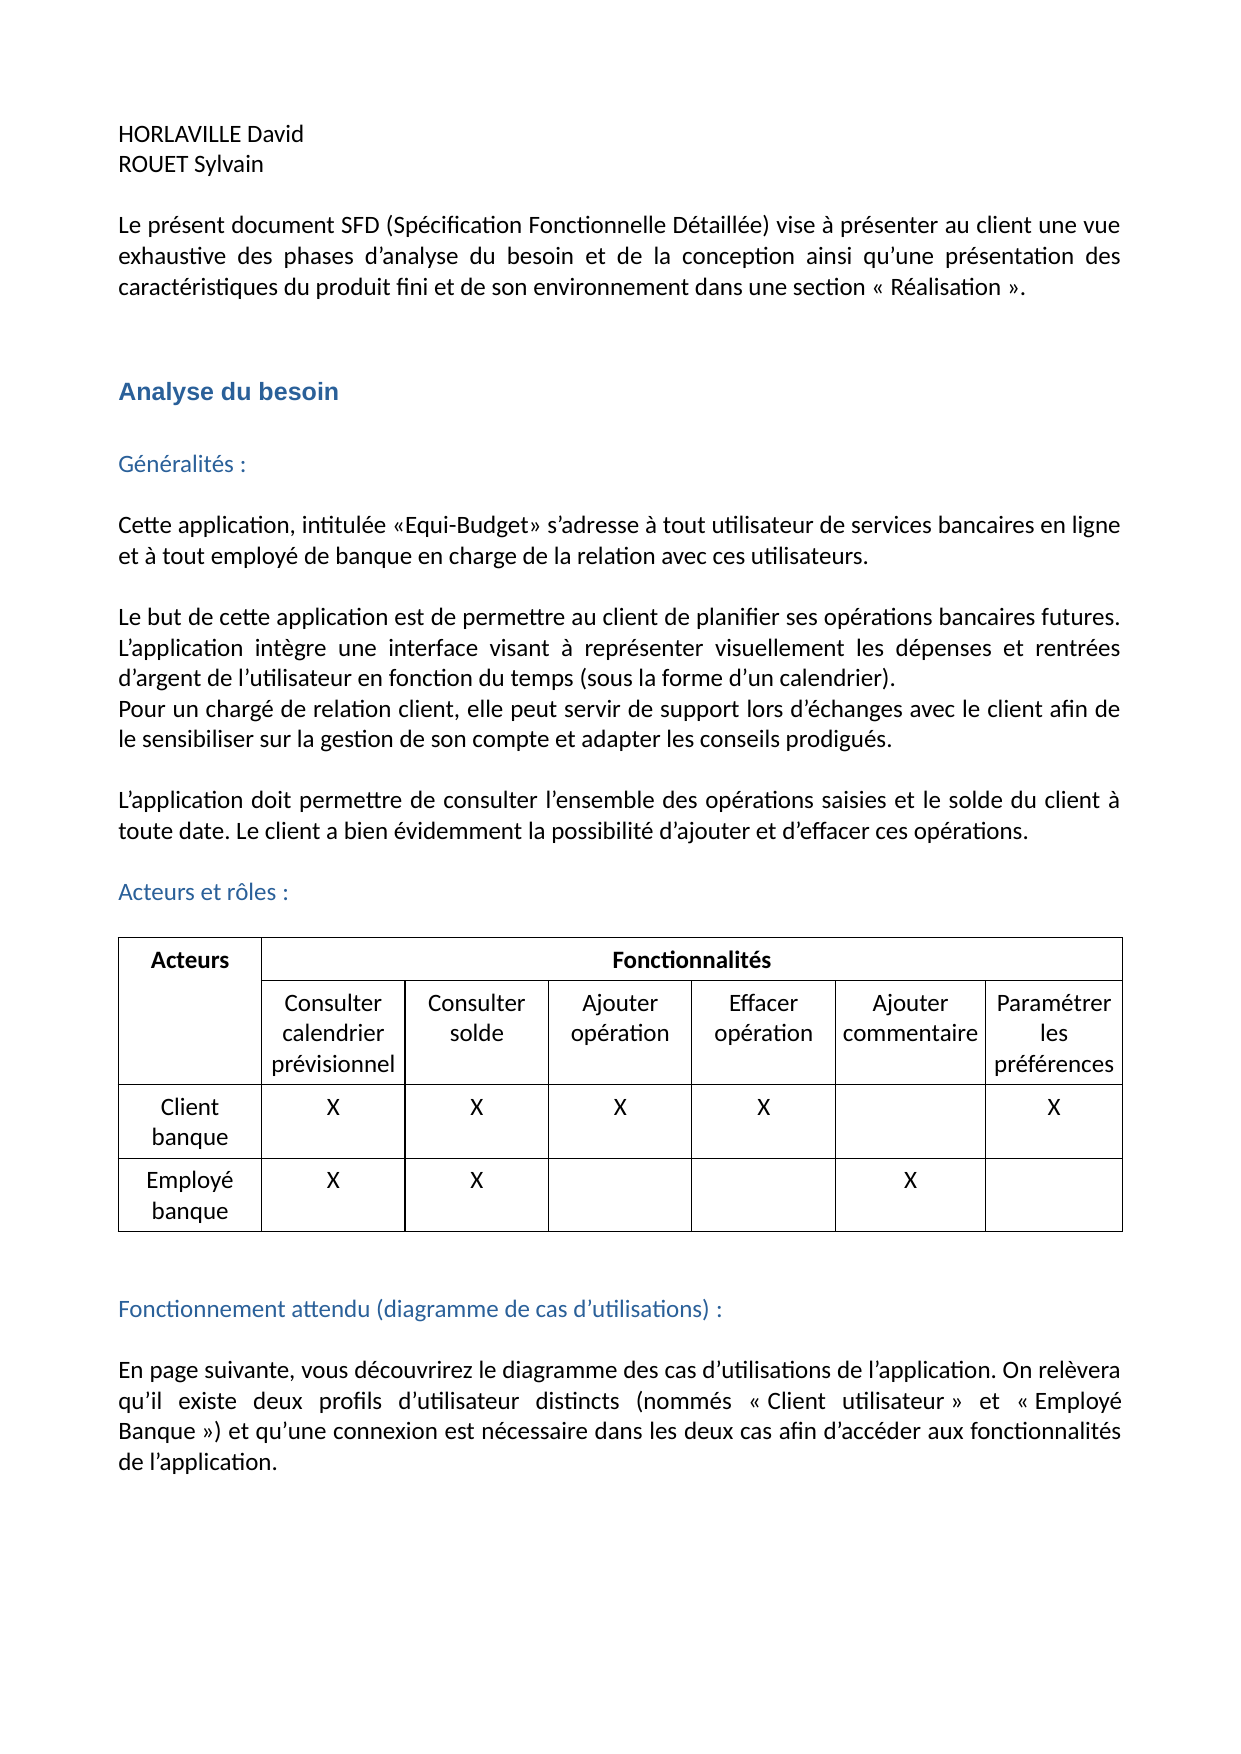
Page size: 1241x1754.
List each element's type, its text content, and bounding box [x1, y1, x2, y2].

table_header Fonctionnalités [262, 938, 1122, 980]
text Fonctionnement attendu (diagramme de cas d’utilisations) : [118, 1293, 1122, 1324]
table_cell X [836, 1159, 985, 1231]
text Le présent document SFD (Spécification Fonctionnelle Détaillée) vise à présenter au client une vue exhaustive des phases d’analyse du besoin et de la conception ainsi qu’une présentation des caractéristiques du produit fini et de son environnement dans une section « Réalisation ». [118, 210, 1122, 301]
table_cell X [406, 1085, 548, 1158]
table_cell Effacer opération [692, 981, 835, 1084]
table_cell X [406, 1159, 548, 1231]
subtitle Analyse du besoin [118, 377, 1122, 406]
text HORLAVILLE David [118, 118, 1122, 149]
table_cell Client banque [119, 1085, 261, 1158]
table_cell Ajouter opération [549, 981, 691, 1084]
table_cell [549, 1159, 691, 1231]
table_cell Consulter calendrier prévisionnel [262, 981, 404, 1084]
text Le but de cette application est de permettre au client de planifier ses opérations bancaires futures. L’application intègre une interface visant à représenter visuellement les dépenses et rentrées d’argent de l’utilisateur en fonction du temps (sous la forme d’un calendrier). [118, 601, 1122, 693]
text Cette application, intitulée «Equi-Budget» s’adresse à tout utilisateur de services bancaires en ligne et à tout employé de banque en charge de la relation avec ces utilisateurs. [118, 510, 1122, 571]
table_cell X [262, 1159, 404, 1231]
table_cell X [549, 1085, 691, 1158]
table_cell X [986, 1085, 1122, 1158]
table_cell [986, 1159, 1122, 1231]
table_cell Paramétrer les préférences [986, 981, 1122, 1084]
text En page suivante, vous découvrirez le diagramme des cas d’utilisations de l’application. On relèvera qu’il existe deux profils d’utilisateur distincts (nommés « Client utilisateur » et « Employé Banque ») et qu’une connexion est nécessaire dans les deux cas afin d’accéder aux fonctionnalités de l’application. [118, 1354, 1122, 1476]
text Pour un chargé de relation client, elle peut servir de support lors d’échanges avec le client afin de le sensibiliser sur la gestion de son compte et adapter les conseils prodigués. [118, 693, 1122, 754]
text Acteurs et rôles : [118, 876, 1122, 906]
text L’application doit permettre de consulter l’ensemble des opérations saisies et le solde du client à toute date. Le client a bien évidemment la possibilité d’ajouter et d’effacer ces opérations. [118, 784, 1122, 845]
table_cell Ajouter commentaire [836, 981, 985, 1084]
table_cell Consulter solde [406, 981, 548, 1084]
table_cell [692, 1159, 835, 1231]
text Généralités : [118, 449, 1122, 479]
text ROUET Sylvain [118, 149, 1122, 179]
table_header Acteurs [119, 938, 261, 1084]
table_cell [836, 1085, 985, 1158]
table_cell X [692, 1085, 835, 1158]
table_cell Employé banque [119, 1159, 261, 1231]
table_cell X [262, 1085, 404, 1158]
